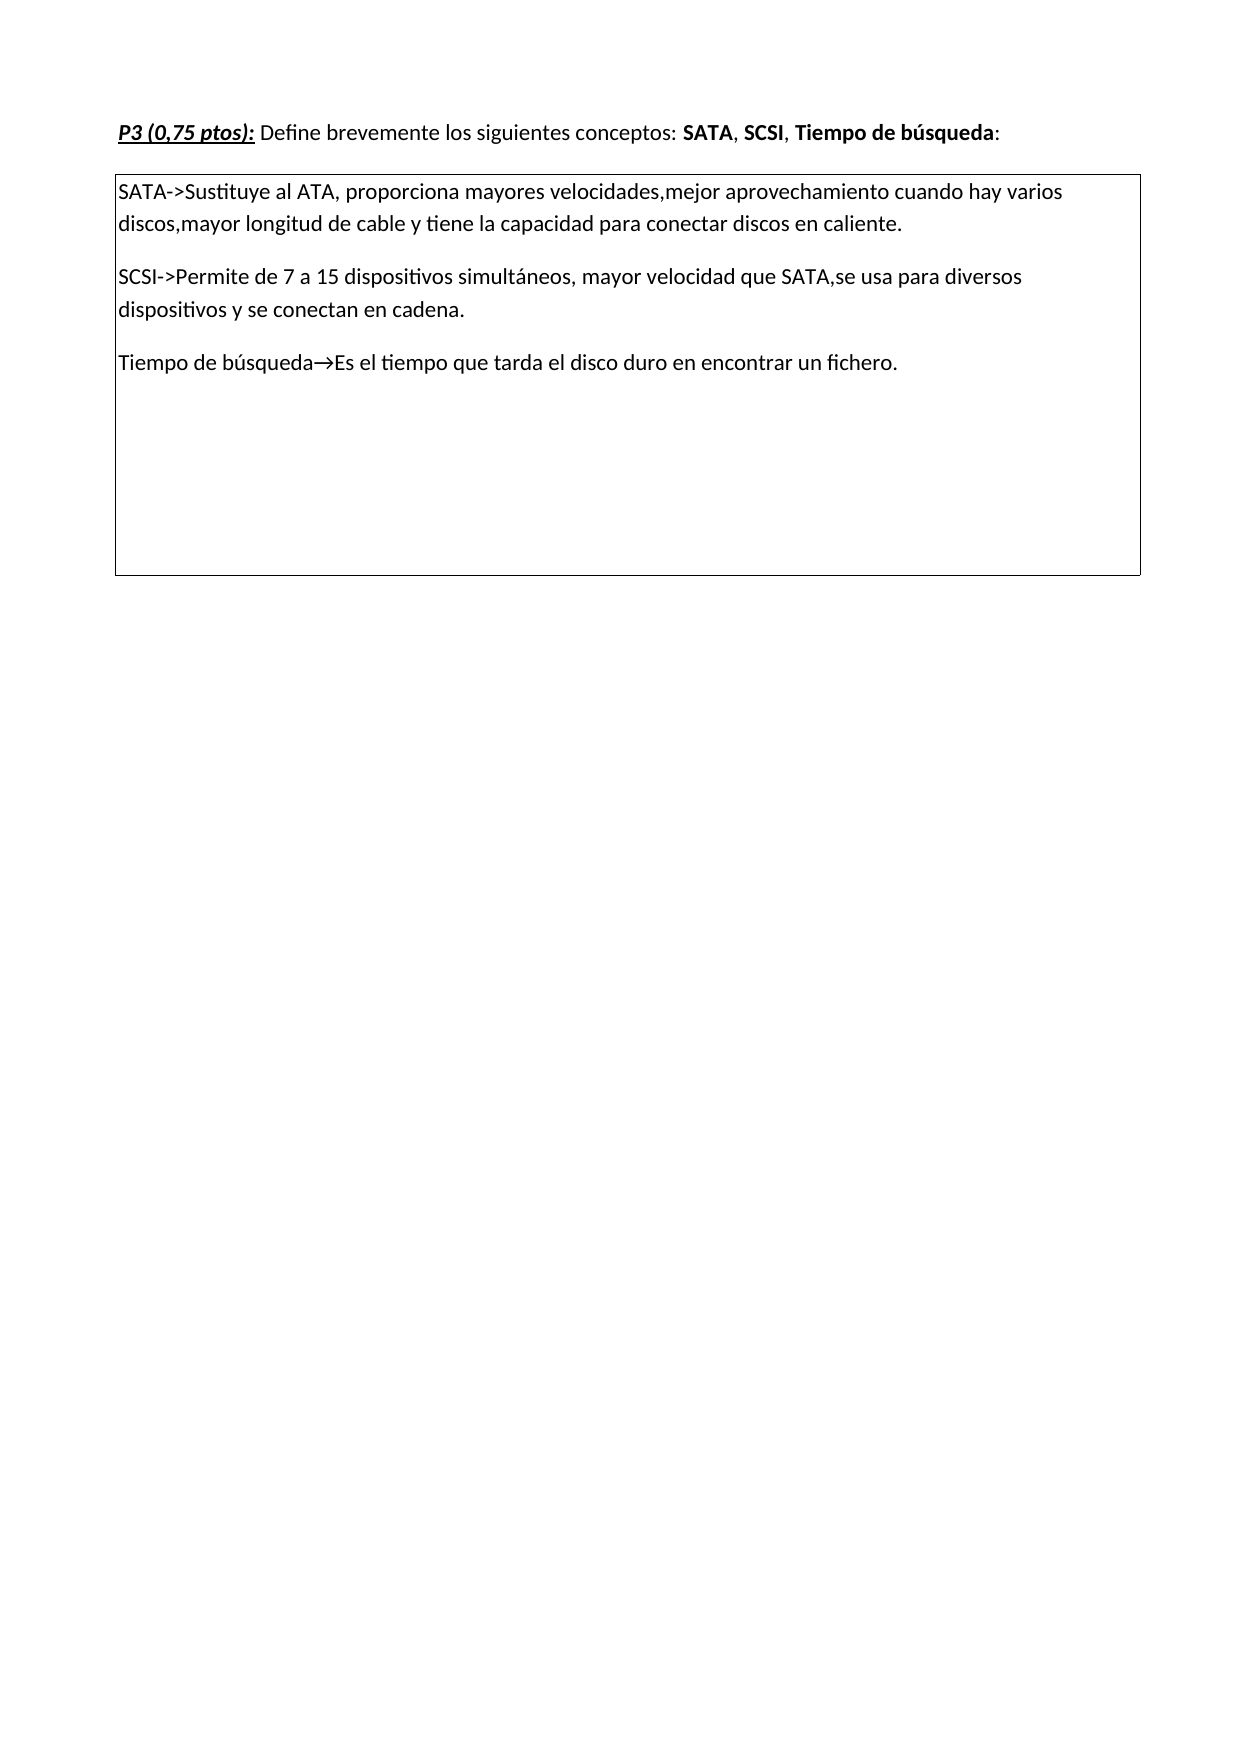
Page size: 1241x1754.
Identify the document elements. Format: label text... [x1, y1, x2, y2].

text P3 (0,75 ptos): Define brevemente los siguientes conceptos: SATA, SCSI, Tiempo de búsqueda: [118, 118, 1137, 146]
text SATA->Sustituye al ATA, proporciona mayores velocidades,mejor aprovechamiento cuando hay varios discos,mayor longitud de cable y tiene la capacidad para conectar discos en caliente. [116, 175, 1140, 237]
text SCSI->Permite de 7 a 15 dispositivos simultáneos, mayor velocidad que SATA,se usa para diversos dispositivos y se conectan en cadena. [116, 259, 1140, 323]
text Tiempo de búsqueda→Es el tiempo que tarda el disco duro en encontrar un fichero. [116, 345, 1140, 376]
